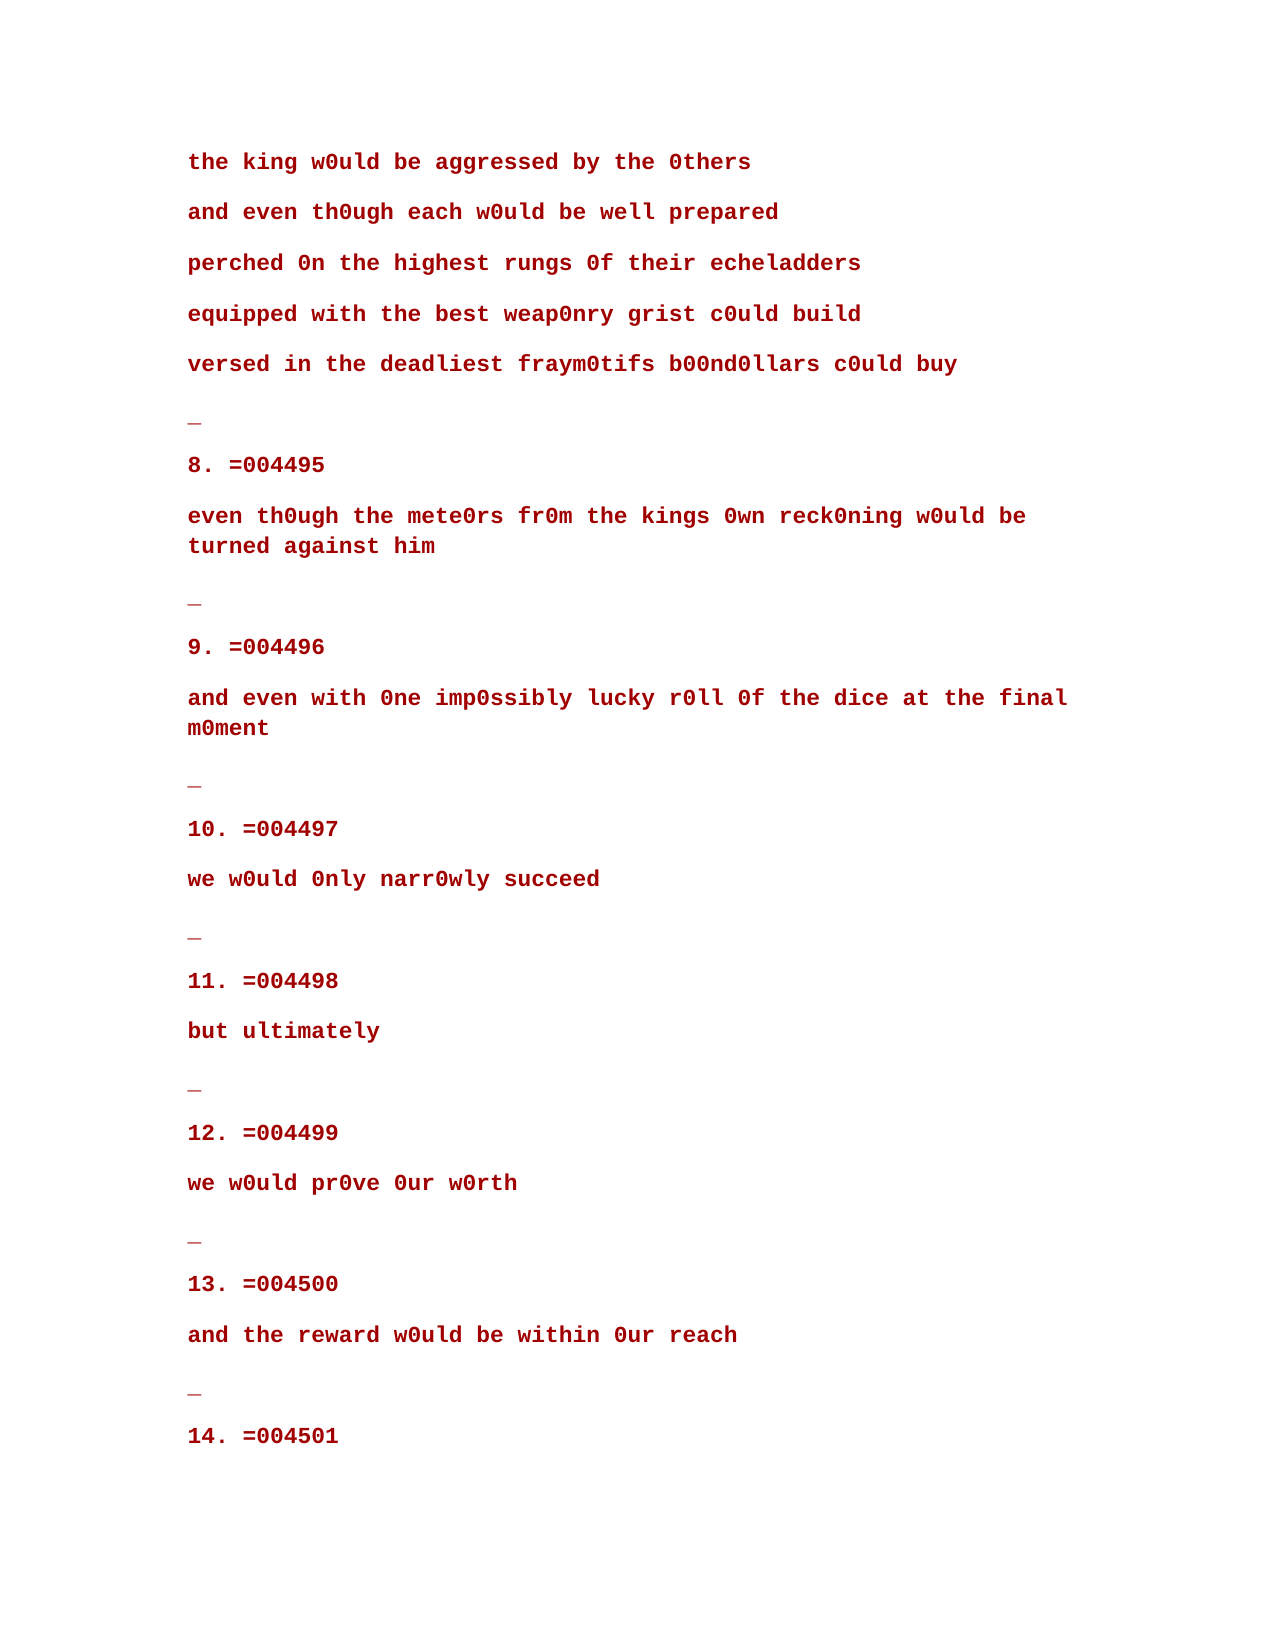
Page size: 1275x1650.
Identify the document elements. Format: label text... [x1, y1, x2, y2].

text versed in the deadliest fraym0tifs b00nd0llars c0uld buy [187, 352, 1087, 378]
text _ [187, 766, 1087, 792]
text and even th0ugh each w0uld be well prepared [187, 201, 1087, 227]
text 11. =004498 [187, 969, 1087, 995]
text even th0ugh the mete0rs fr0m the kings 0wn reck0ning w0uld be turned against him [187, 504, 1087, 560]
text _ [187, 403, 1087, 429]
text we w0uld pr0ve 0ur w0rth [187, 1171, 1087, 1197]
text but ultimately [187, 1019, 1087, 1046]
text _ [187, 1374, 1087, 1400]
text 13. =004500 [187, 1273, 1087, 1299]
text 8. =004495 [187, 454, 1087, 480]
text _ [187, 1222, 1087, 1248]
text 9. =004496 [187, 635, 1087, 661]
text 12. =004499 [187, 1121, 1087, 1147]
text _ [187, 1070, 1087, 1096]
text and even with 0ne imp0ssibly lucky r0ll 0f the dice at the final m0ment [187, 686, 1087, 742]
text the king w0uld be aggressed by the 0thers [187, 150, 1087, 176]
text perched 0n the highest rungs 0f their echeladders [187, 251, 1087, 277]
text 14. =004501 [187, 1424, 1087, 1451]
text 10. =004497 [187, 817, 1087, 843]
text _ [187, 918, 1087, 944]
text we w0uld 0nly narr0wly succeed [187, 868, 1087, 894]
text equipped with the best weap0nry grist c0uld build [187, 302, 1087, 328]
text _ [187, 585, 1087, 611]
text and the reward w0uld be within 0ur reach [187, 1323, 1087, 1349]
